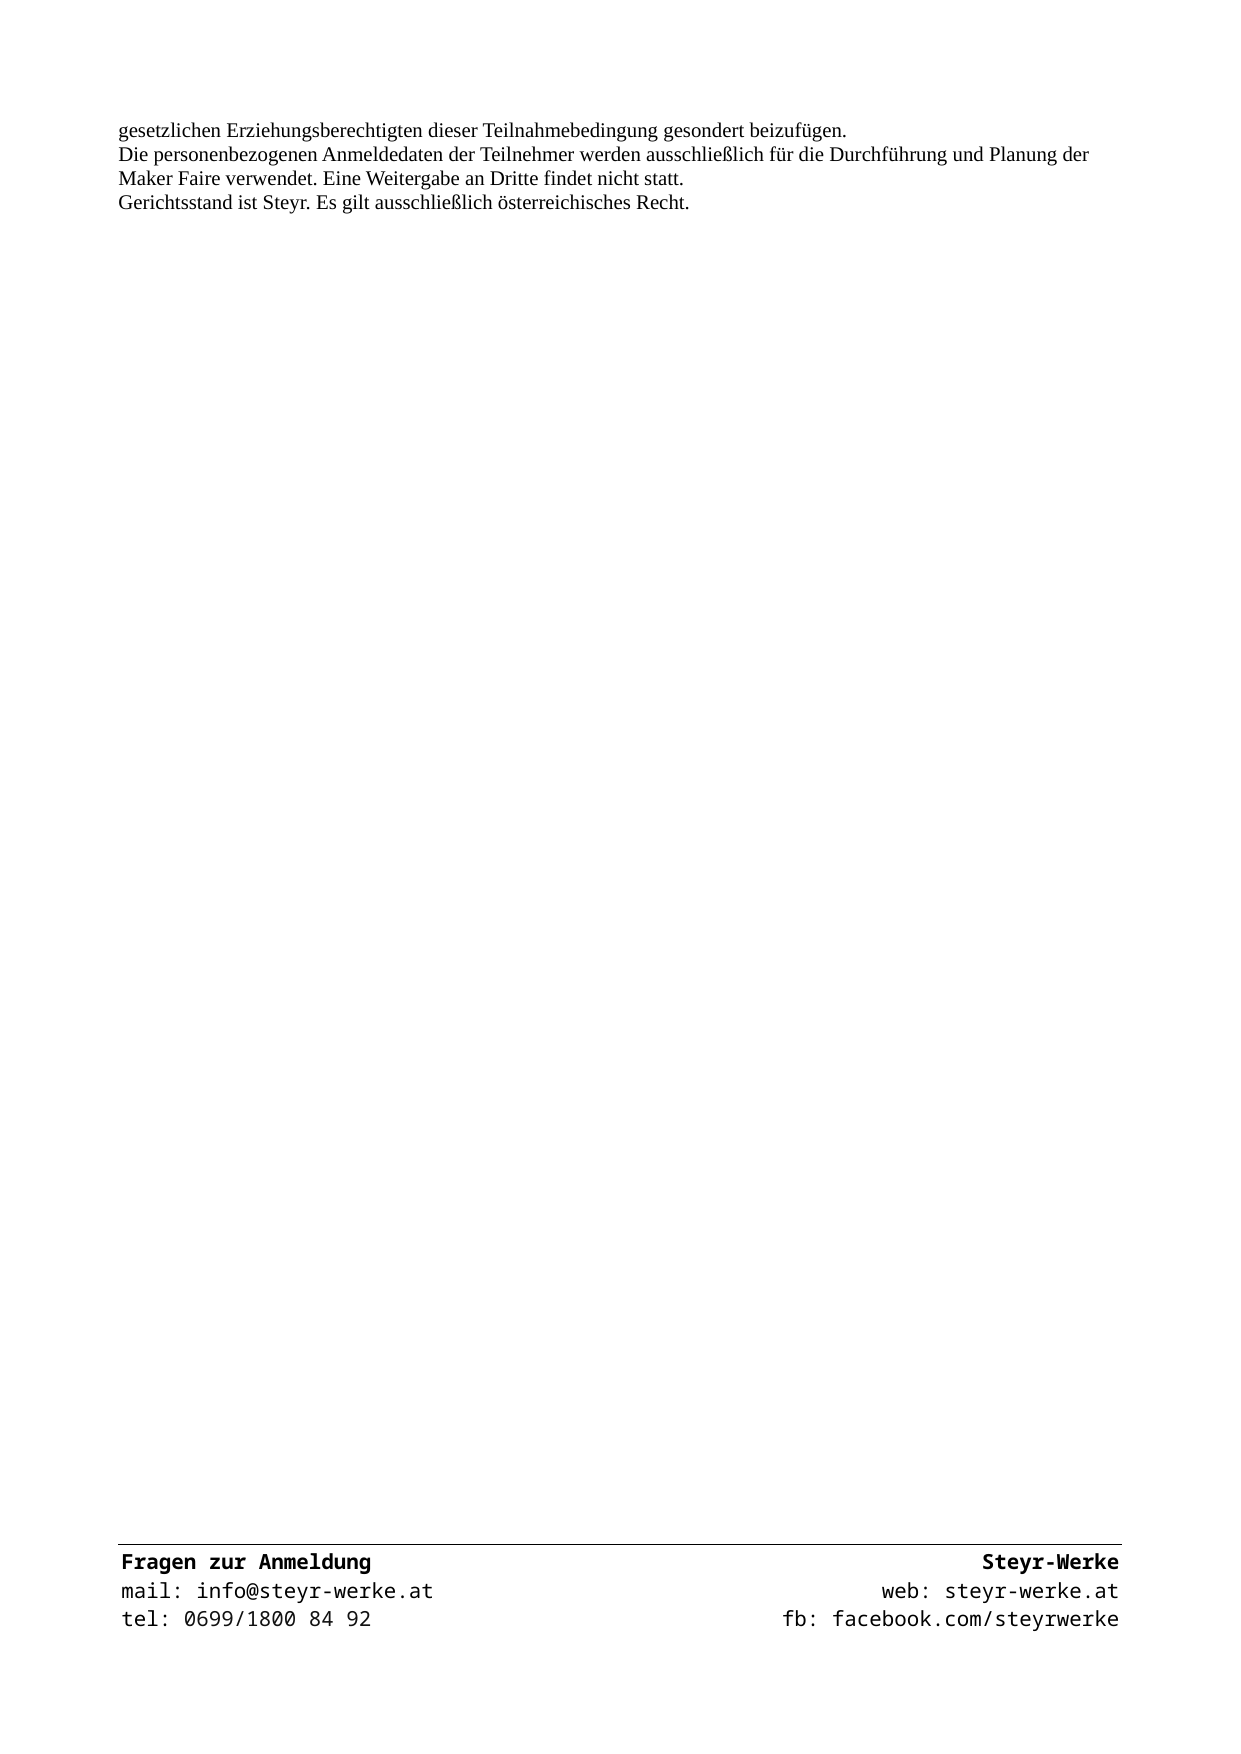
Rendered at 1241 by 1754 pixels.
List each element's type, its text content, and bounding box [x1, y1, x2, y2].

text Die personenbezogenen Anmeldedaten der Teilnehmer werden ausschließlich für die Durchführung und Planung der Maker Faire verwendet. Eine Weitergabe an Dritte findet nicht statt. [118, 142, 1122, 190]
text Gerichtsstand ist Steyr. Es gilt ausschließlich österreichisches Recht. [118, 190, 1122, 214]
text gesetzlichen Erziehungsberechtigten dieser Teilnahmebedingung gesondert beizufügen. [118, 118, 1122, 142]
